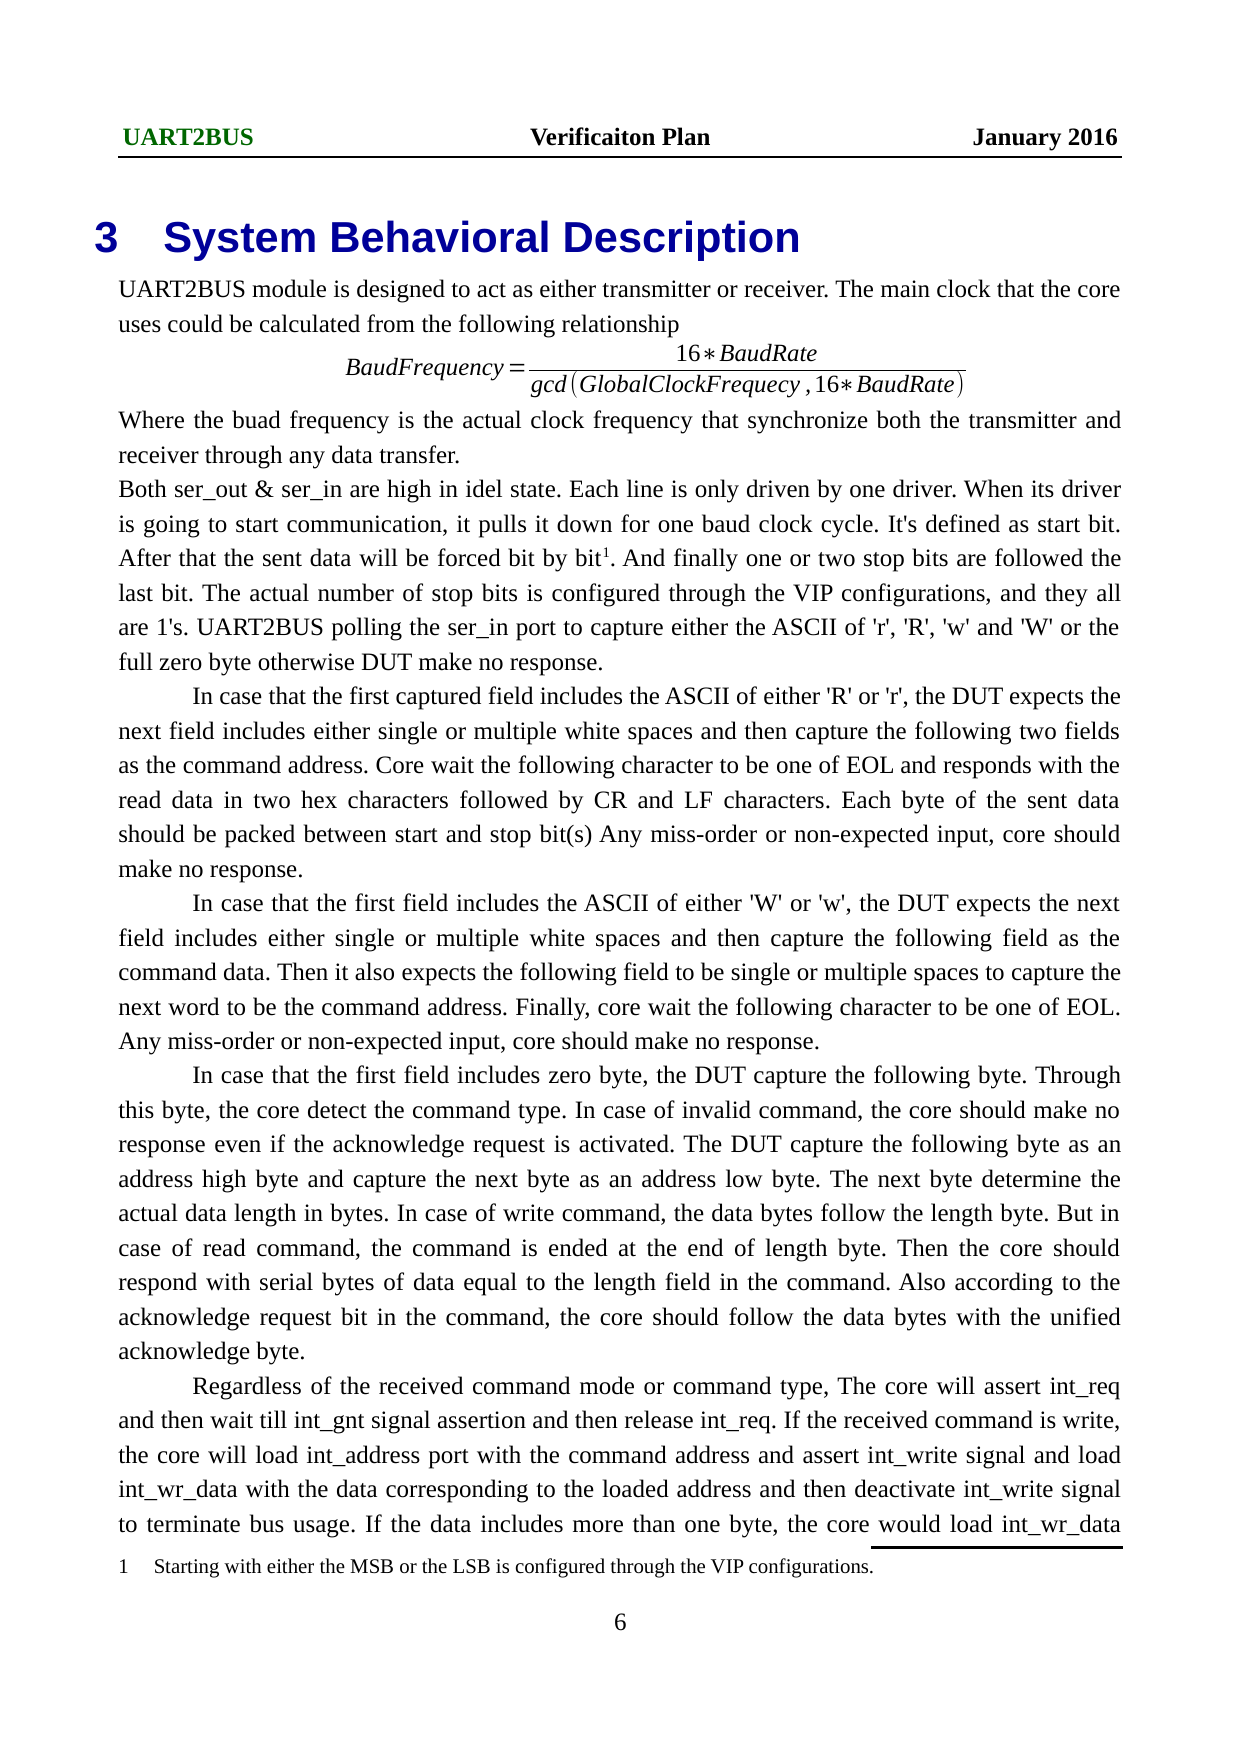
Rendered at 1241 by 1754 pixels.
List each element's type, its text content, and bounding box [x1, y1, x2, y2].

text In case that the first field includes zero byte, the DUT capture the following byte. Through this byte, the core detect the command type. In case of invalid command, the core should make no response even if the acknowledge request is activated. The DUT capture the following byte as an address high byte and capture the next byte as an address low byte. The next byte determine the actual data length in bytes. In case of write command, the data bytes follow the length byte. But in case of read command, the command is ended at the end of length byte. Then the core should respond with serial bytes of data equal to the length field in the command. Also according to the acknowledge request bit in the command, the core should follow the data bytes with the unified acknowledge byte. [118, 1061, 1122, 1365]
text Regardless of the received command mode or command type, The core will assert int_req and then wait till int_gnt signal assertion and then release int_req. If the received command is write, the core will load int_address port with the command address and assert int_write signal and load int_wr_data with the data corresponding to the loaded address and then deactivate int_write signal to terminate bus usage. If the data includes more than one byte, the core would load int_wr_data [118, 1371, 1122, 1538]
text Where the buad frequency is the actual clock frequency that synchronize both the transmitter and receiver through any data transfer. [118, 343, 1122, 469]
text Both ser_out & ser_in are high in idel state. Each line is only driven by one driver. When its driver is going to start communication, it pulls it down for one baud clock cycle. It's defined as start bit. After that the sent data will be forced bit by bit. And finally one or two stop bits are followed the last bit. The actual number of stop bits is configured through the VIP configurations, and they all are 1's. UART2BUS polling the ser_in port to capture either the ASCII of 'r', 'R', 'w' and 'W' or the full zero byte otherwise DUT make no response. [118, 474, 1122, 676]
text In case that the first field includes the ASCII of either 'W' or 'w', the DUT expects the next field includes either single or multiple white spaces and then capture the following field as the command data. Then it also expects the following field to be single or multiple spaces to capture the next word to be the command address. Finally, core wait the following character to be one of EOL. Any miss-order or non-expected input, core should make no response. [118, 888, 1122, 1055]
text In case that the first captured field includes the ASCII of either 'R' or 'r', the DUT expects the next field includes either single or multiple white spaces and then capture the following two fields as the command address. Core wait the following character to be one of EOL and responds with the read data in two hex characters followed by CR and LF characters. Each byte of the sent data should be packed between start and stop bit(s) Any miss-order or non-expected input, core should make no response. [118, 681, 1122, 882]
text Starting with either the MSB or the LSB is configured through the VIP configurations. [118, 1553, 1122, 1578]
text UART2BUS module is designed to act as either transmitter or receiver. The main clock that the core uses could be calculated from the following relationship [118, 274, 1122, 338]
subtitle System Behavioral Description [118, 212, 1122, 262]
